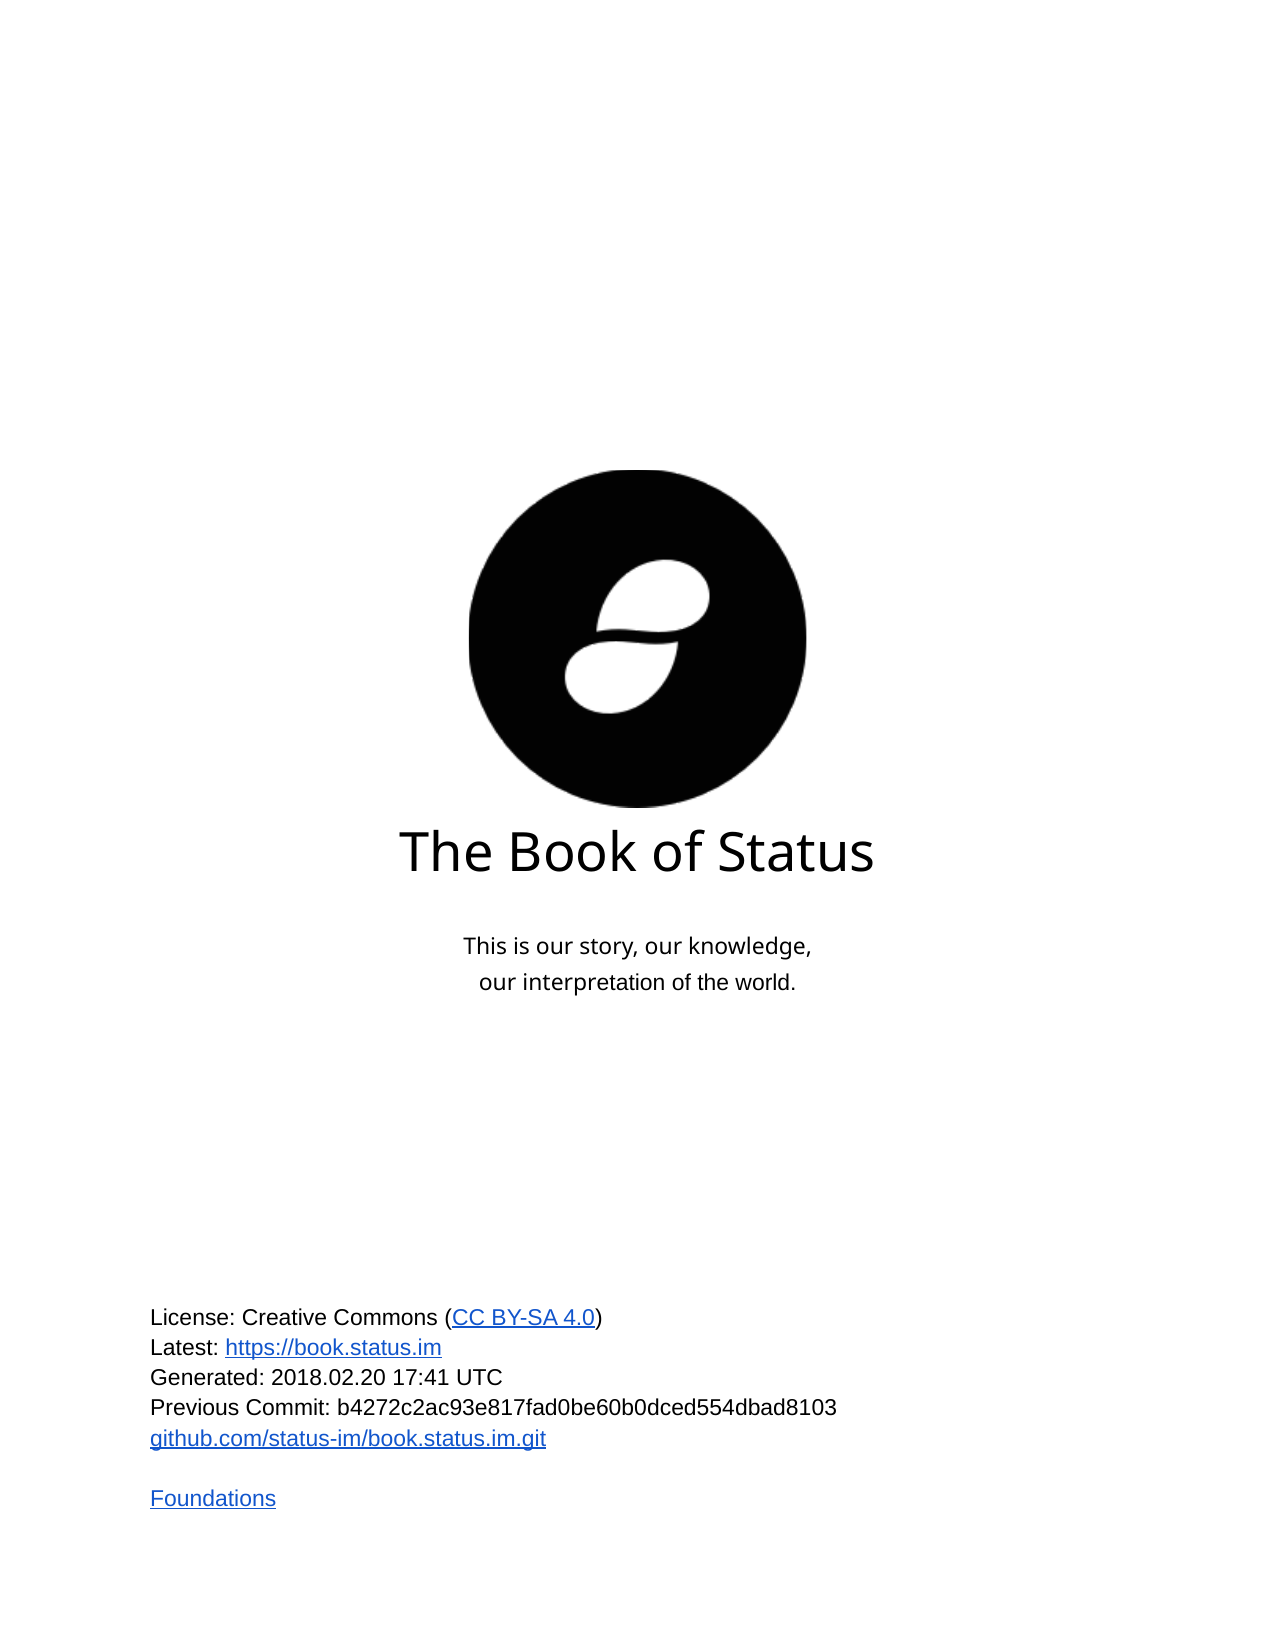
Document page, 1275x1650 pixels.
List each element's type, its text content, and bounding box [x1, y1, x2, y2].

text Previous Commit: b4272c2ac93e817fad0be60b0dced554dbad8103 [150, 1394, 1125, 1421]
text This is our story, our knowledge, [150, 930, 1125, 961]
text github.com/status-im/book.status.im.git [150, 1424, 1125, 1451]
text our interpretation of the world. [150, 966, 1125, 997]
text Latest: https://book.status.im [150, 1334, 1125, 1360]
text License: Creative Commons (CC BY-SA 4.0) [150, 1304, 1125, 1330]
text Generated: 2018.02.20 17:41 UTC [150, 1364, 1125, 1390]
picture [468, 470, 807, 808]
title The Book of Status [150, 814, 1125, 887]
text Foundations [150, 1485, 1125, 1511]
